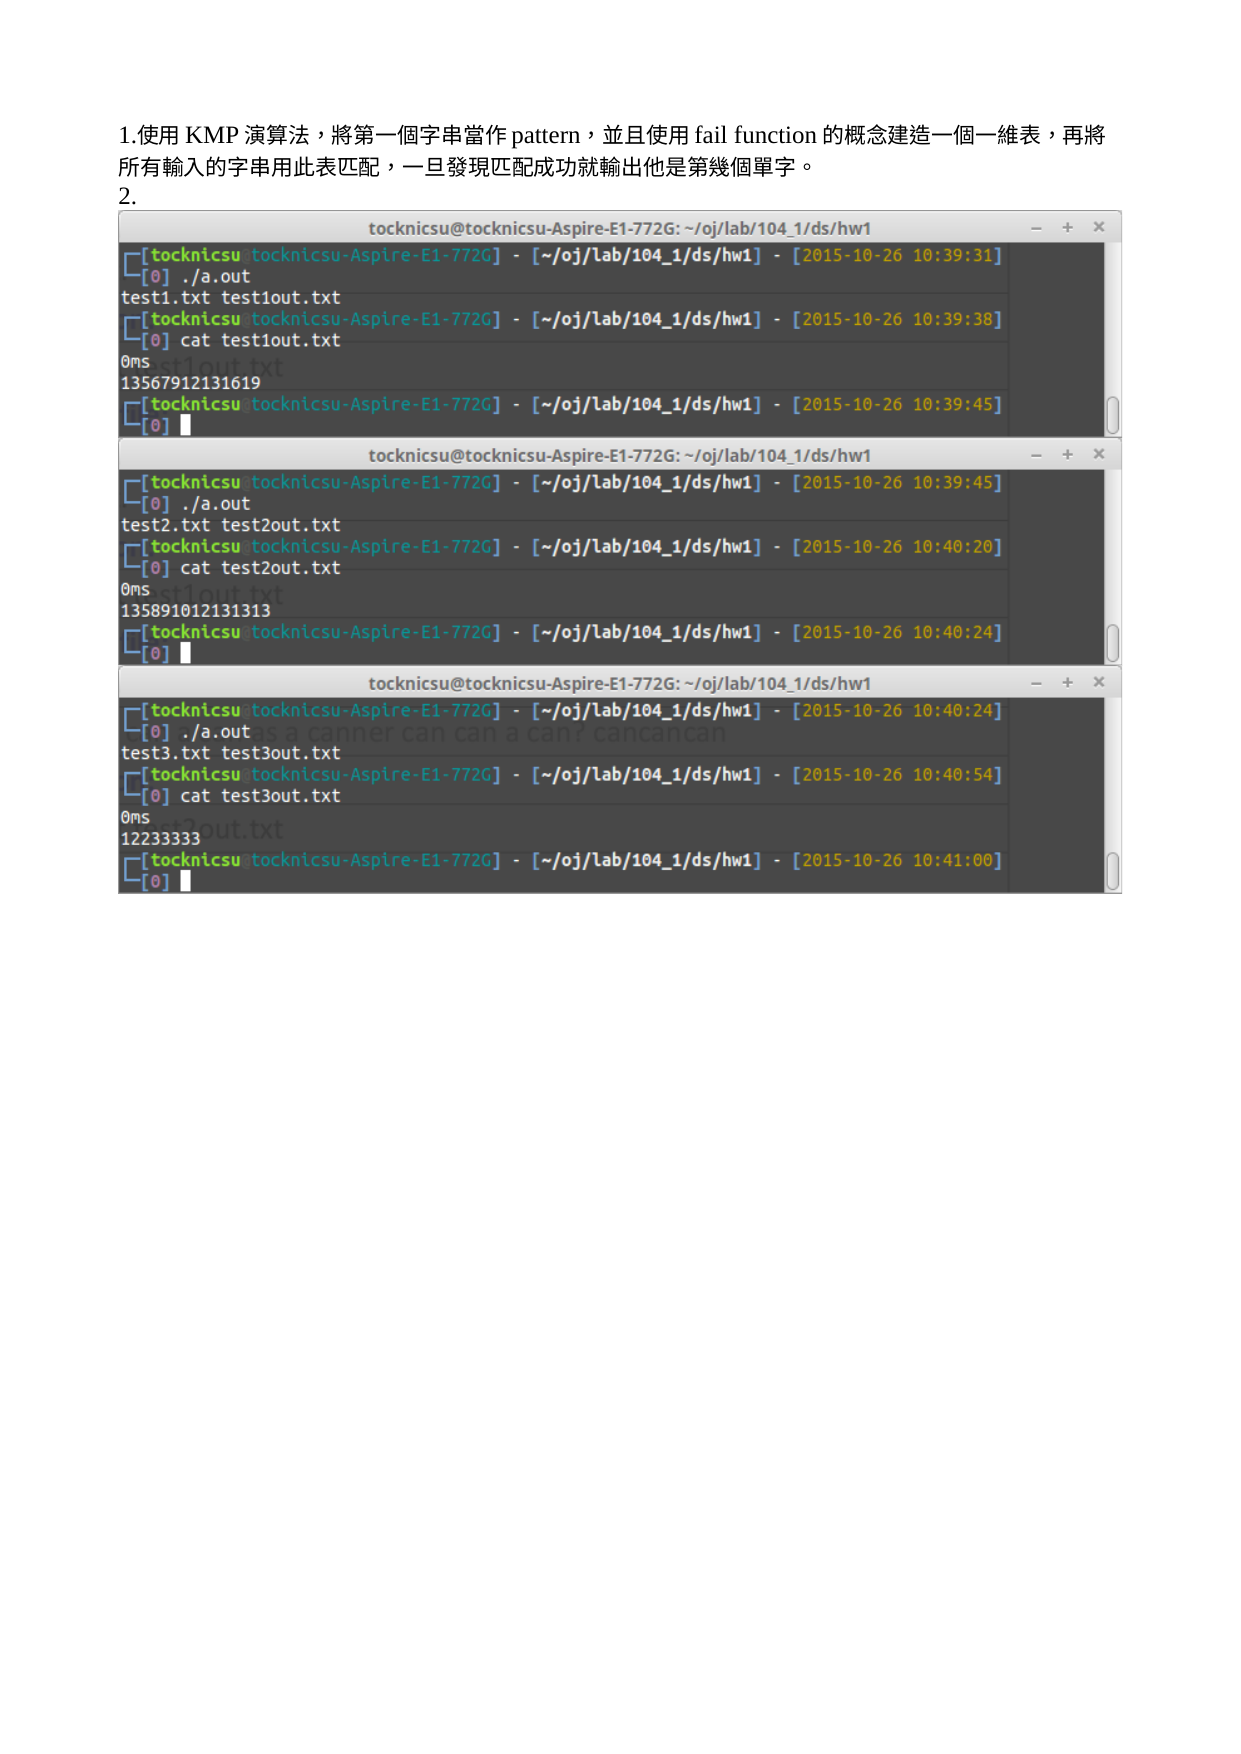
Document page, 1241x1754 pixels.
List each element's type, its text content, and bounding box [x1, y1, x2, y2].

text 1.使用KMP演算法，將第一個字串當作pattern，並且使用fail function的概念建造一個一維表，再將所有輸入的字串用此表匹配，一旦發現匹配成功就輸出他是第幾個單字。 [118, 118, 1122, 181]
text 2. [118, 181, 1122, 210]
picture [118, 210, 1123, 894]
